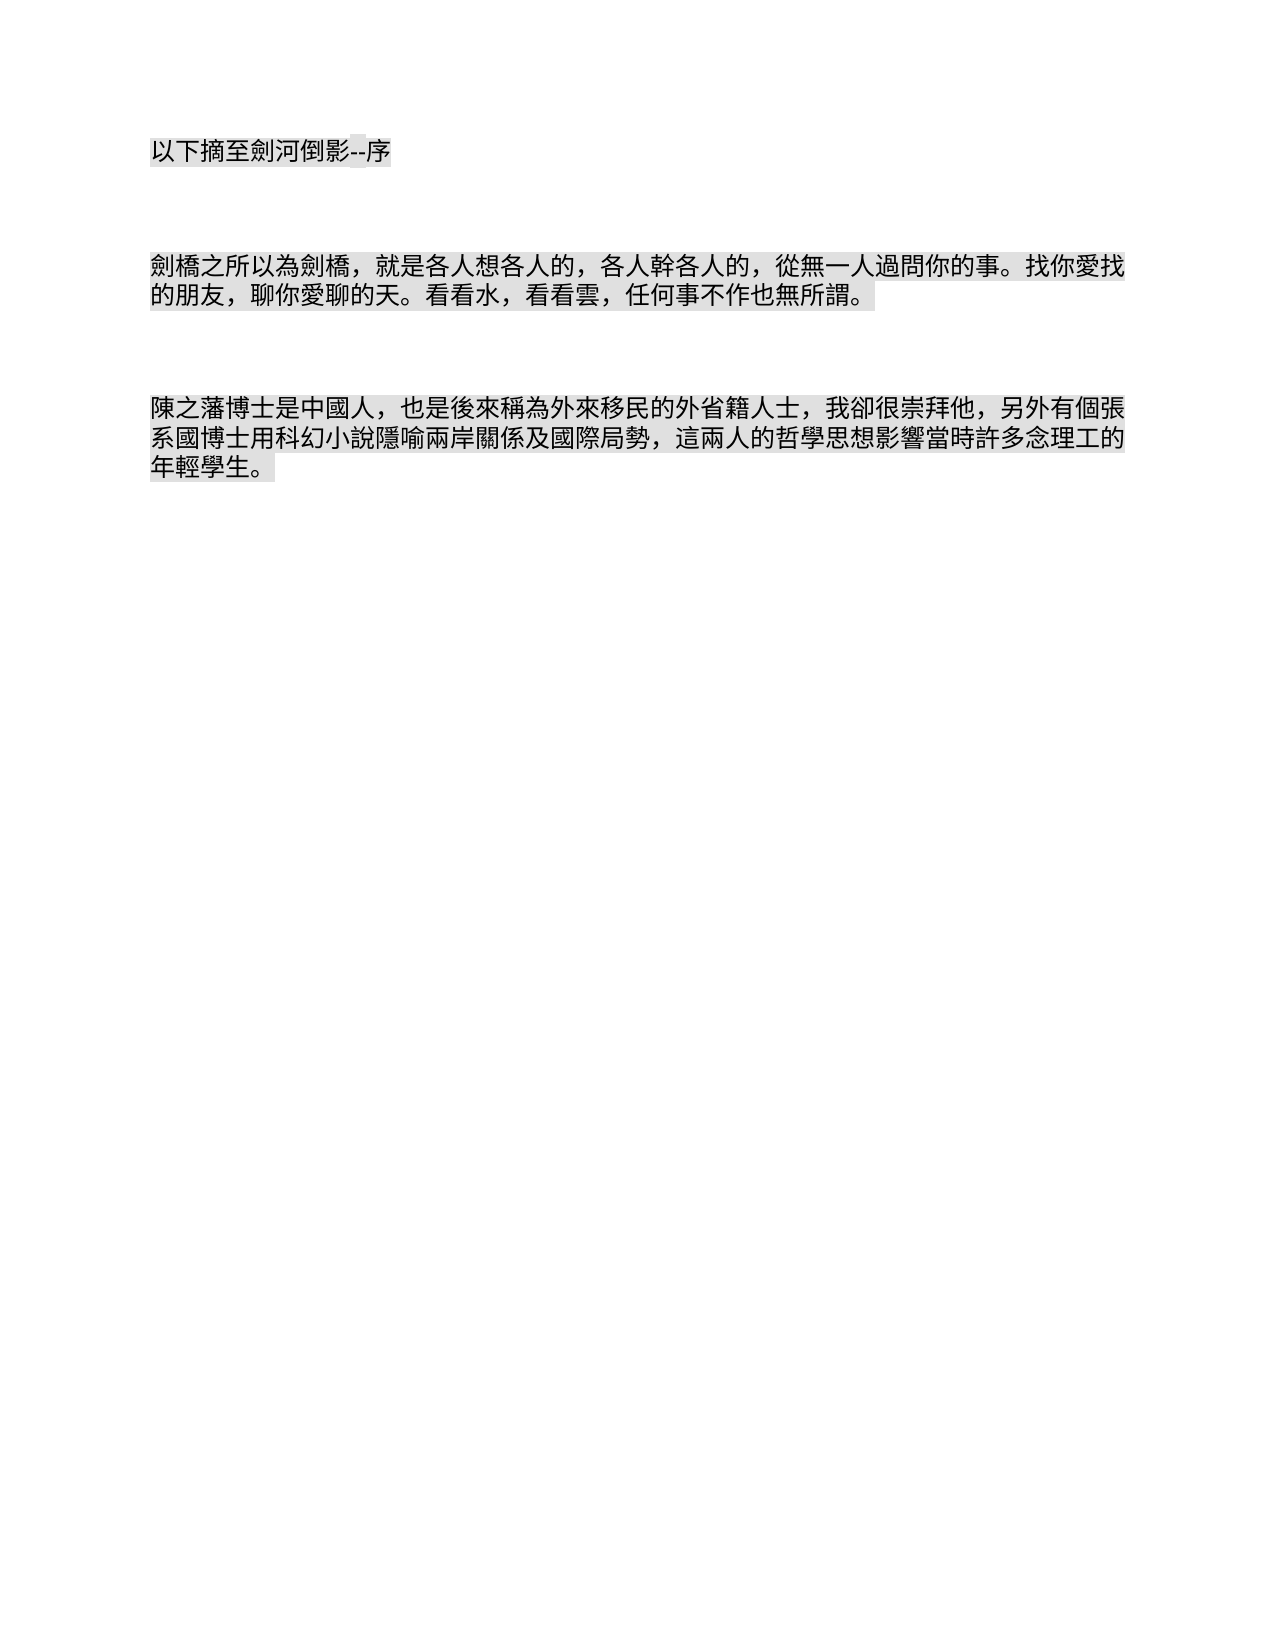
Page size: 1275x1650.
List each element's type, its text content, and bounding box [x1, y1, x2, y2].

text 劍橋之所以為劍橋，就是各人想各人的，各人幹各人的，從無一人過問你的事。找你愛找的朋友，聊你愛聊的天。看看水，看看雲，任何事不作也無所謂。 [150, 252, 1125, 311]
text 陳之藩博士是中國人，也是後來稱為外來移民的外省籍人士，我卻很崇拜他，另外有個張系國博士用科幻小說隱喻兩岸關係及國際局勢，這兩人的哲學思想影響當時許多念理工的年輕學生。 [150, 394, 1125, 482]
text 以下摘至劍河倒影--序 [150, 134, 1125, 168]
